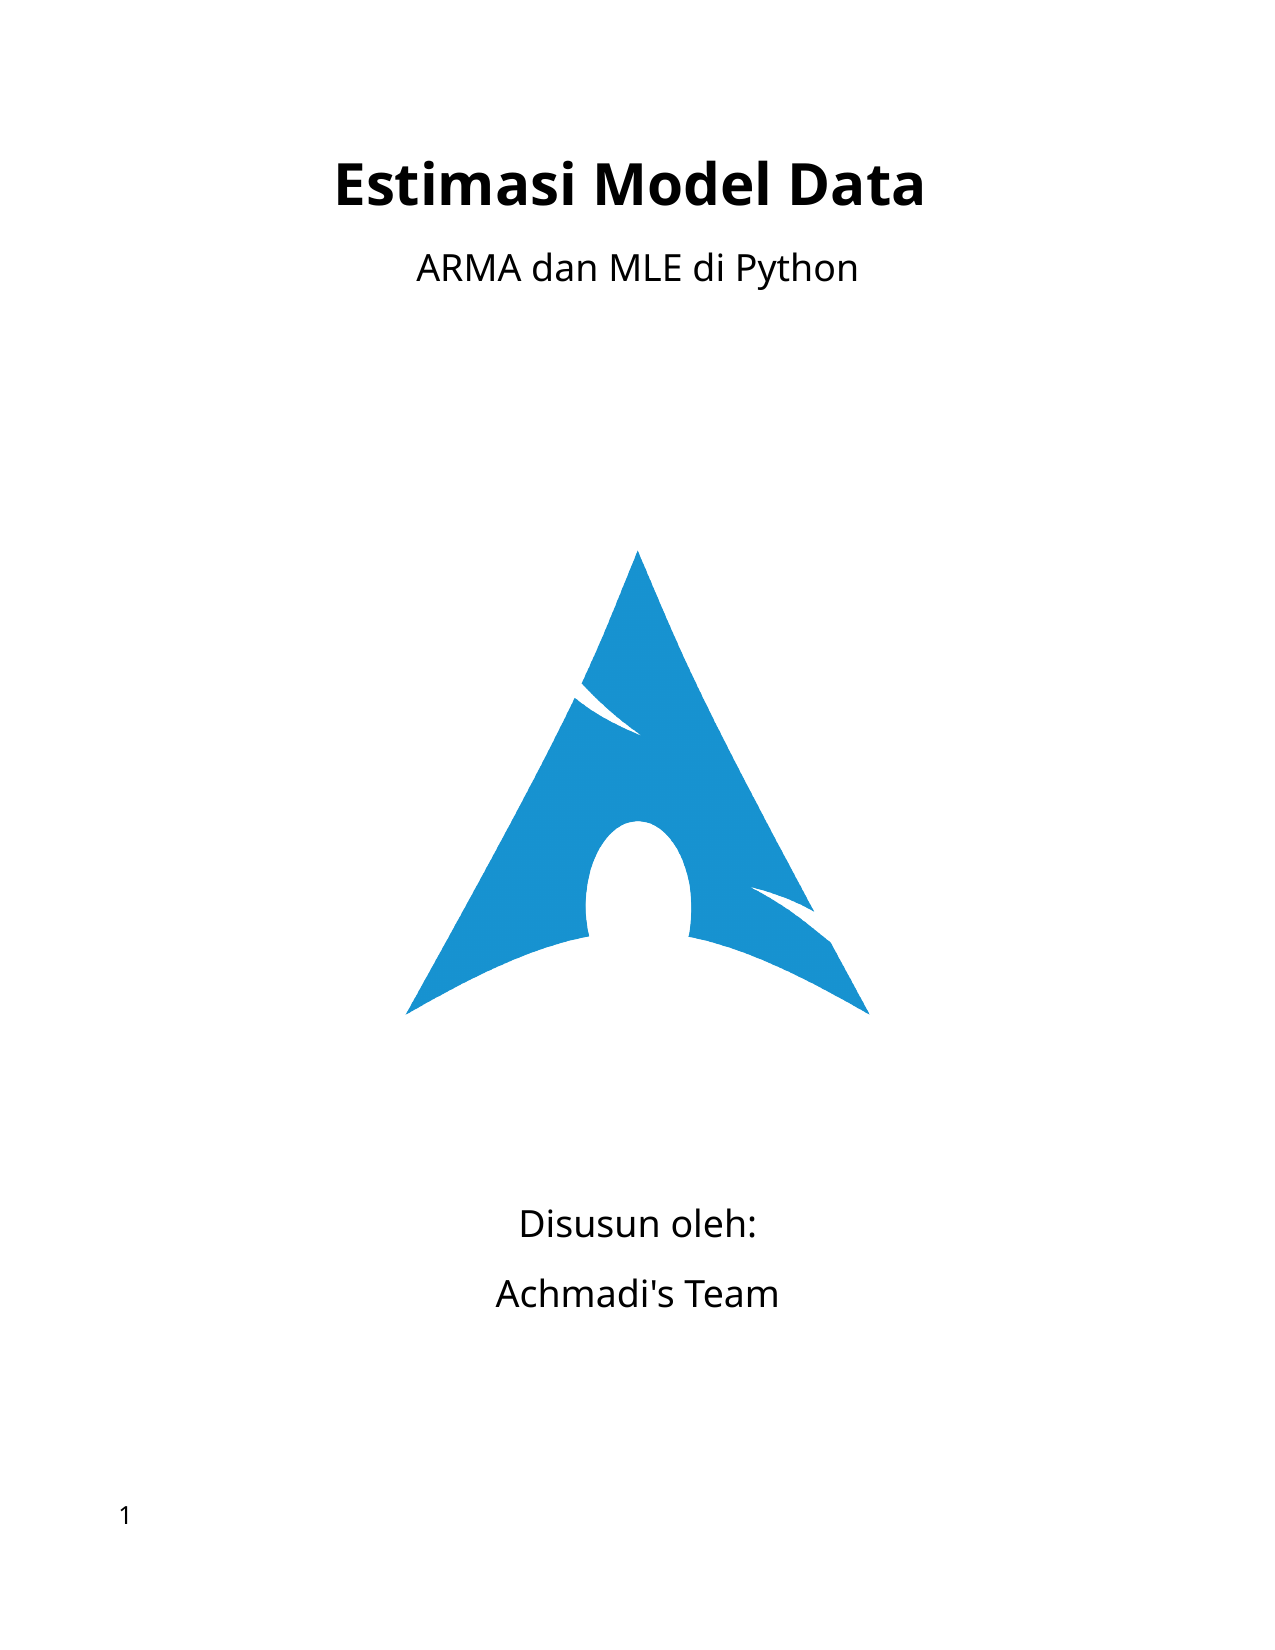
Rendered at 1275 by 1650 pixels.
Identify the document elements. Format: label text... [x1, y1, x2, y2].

subtitle Disusun oleh: [118, 1198, 1157, 1249]
subtitle Achmadi's Team [118, 1268, 1157, 1319]
picture [405, 550, 870, 1015]
title Estimasi Model Data [118, 143, 1157, 223]
subtitle ARMA dan MLE di Python [118, 241, 1157, 292]
